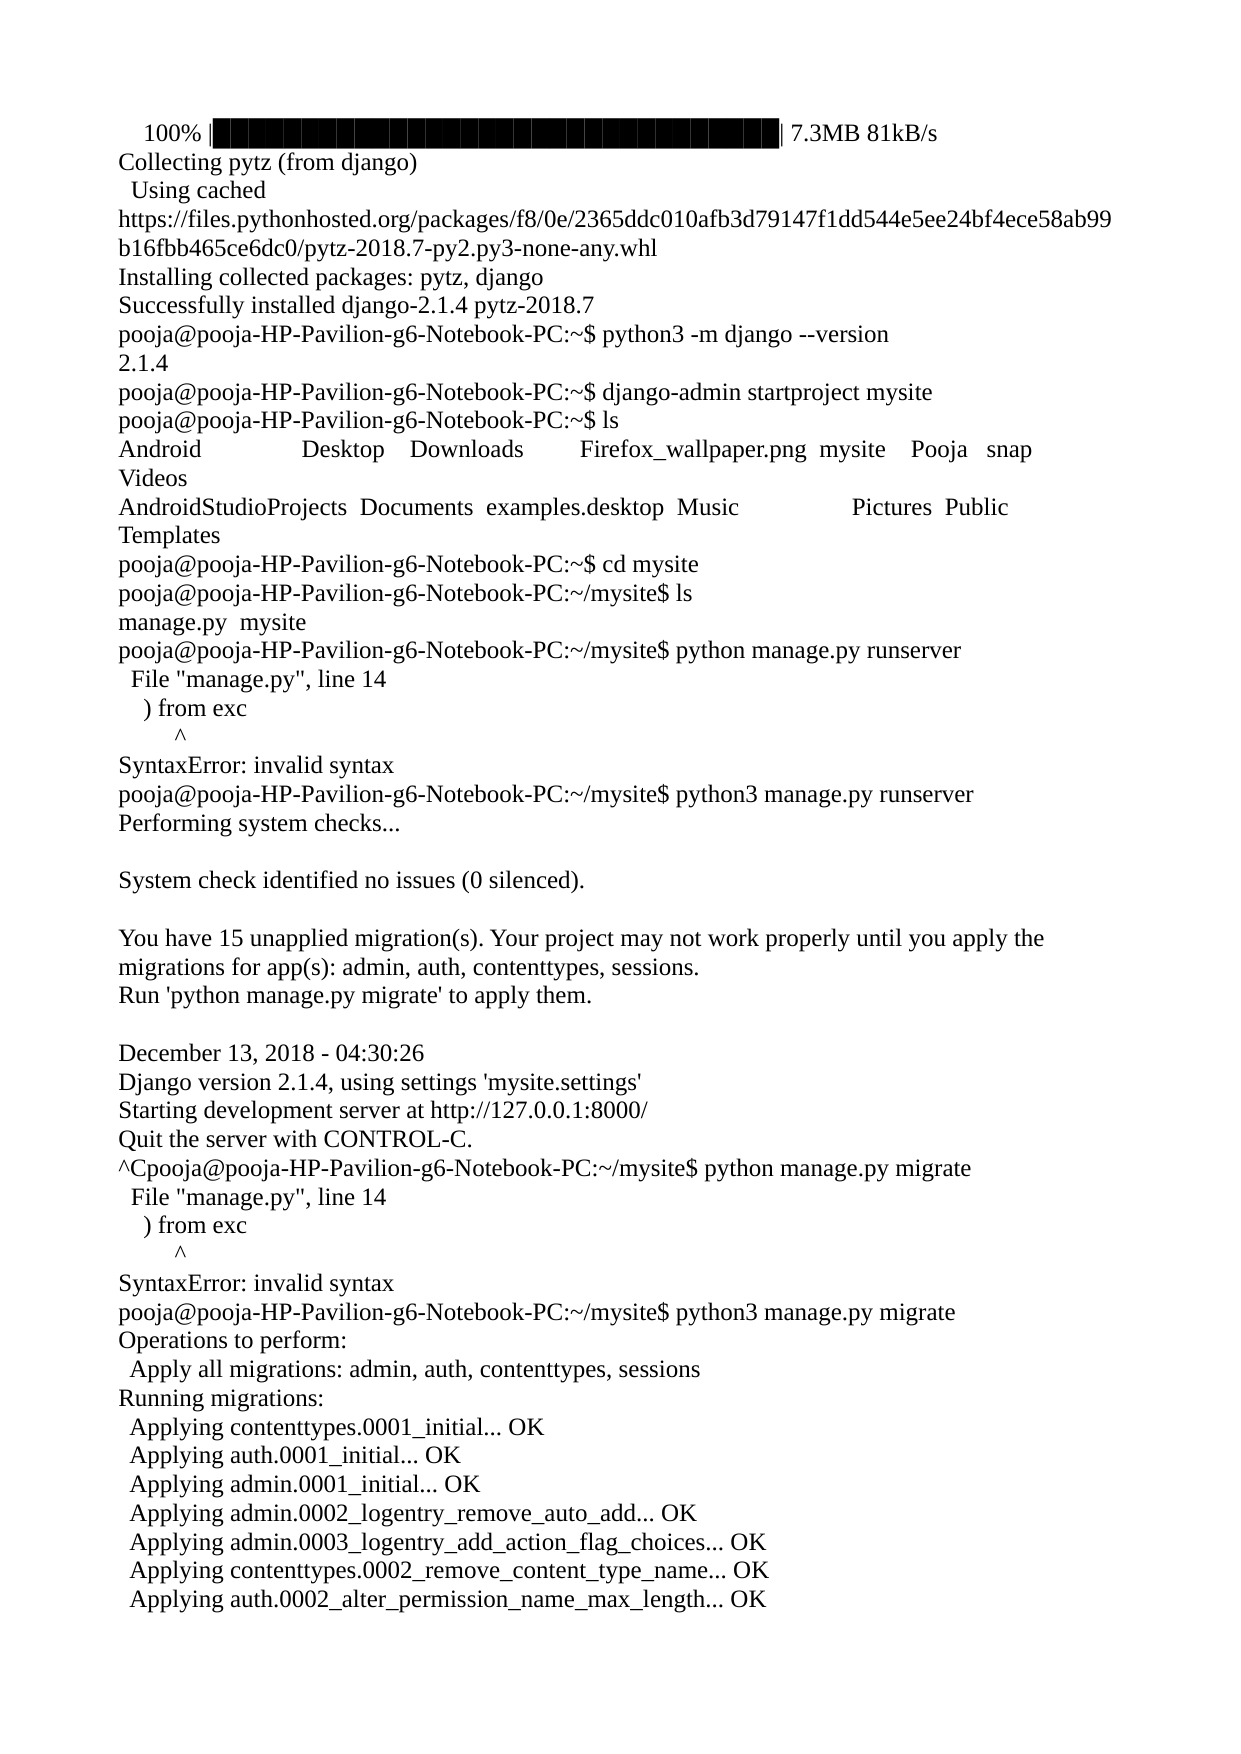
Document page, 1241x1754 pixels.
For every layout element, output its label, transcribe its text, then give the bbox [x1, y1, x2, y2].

text pooja@pooja-HP-Pavilion-g6-Notebook-PC:~/mysite$ python manage.py runserver [118, 636, 1122, 664]
text File "manage.py", line 14 [118, 1182, 1122, 1211]
text File "manage.py", line 14 [118, 664, 1122, 693]
text pooja@pooja-HP-Pavilion-g6-Notebook-PC:~$ django-admin startproject mysite [118, 377, 1122, 406]
text Applying admin.0002_logentry_remove_auto_add... OK [118, 1498, 1122, 1527]
text Using cached https://files.pythonhosted.org/packages/f8/0e/2365ddc010afb3d79147f1dd544e5ee24bf4ece58ab99b16fbb465ce6dc0/pytz-2018.7-py2.py3-none-any.whl [118, 176, 1122, 262]
text ) from exc [118, 693, 1122, 722]
text Apply all migrations: admin, auth, contenttypes, sessions [118, 1354, 1122, 1383]
text pooja@pooja-HP-Pavilion-g6-Notebook-PC:~/mysite$ ls [118, 578, 1122, 607]
text Successfully installed django-2.1.4 pytz-2018.7 [118, 291, 1122, 319]
text pooja@pooja-HP-Pavilion-g6-Notebook-PC:~/mysite$ python3 manage.py runserver [118, 779, 1122, 808]
text pooja@pooja-HP-Pavilion-g6-Notebook-PC:~/mysite$ python3 manage.py migrate [118, 1297, 1122, 1326]
text ) from exc [118, 1211, 1122, 1239]
text SyntaxError: invalid syntax [118, 1268, 1122, 1297]
text Installing collected packages: pytz, django [118, 262, 1122, 291]
text You have 15 unapplied migration(s). Your project may not work properly until you apply the migrations for app(s): admin, auth, contenttypes, sessions. [118, 923, 1122, 981]
text Performing system checks... [118, 808, 1122, 837]
text December 13, 2018 - 04:30:26 [118, 1038, 1122, 1067]
text 100% |████████████████████████████████| 7.3MB 81kB/s [118, 118, 212, 147]
text manage.py mysite [118, 607, 1122, 636]
text 2.1.4 [118, 348, 1122, 377]
text ^ [118, 722, 1122, 751]
text Running migrations: [118, 1383, 1122, 1412]
text SyntaxError: invalid syntax [118, 751, 1122, 779]
text Starting development server at http://127.0.0.1:8000/ [118, 1096, 1122, 1124]
text ^ [118, 1239, 1122, 1268]
text Android Desktop Downloads Firefox_wallpaper.png mysite Pooja snap Videos [118, 434, 1122, 492]
text Applying admin.0001_initial... OK [118, 1469, 1122, 1498]
text Applying admin.0003_logentry_add_action_flag_choices... OK [118, 1527, 1122, 1556]
text Applying auth.0001_initial... OK [118, 1441, 1122, 1469]
text ^Cpooja@pooja-HP-Pavilion-g6-Notebook-PC:~/mysite$ python manage.py migrate [118, 1153, 1122, 1182]
text Quit the server with CONTROL-C. [118, 1124, 1122, 1153]
text Applying auth.0002_alter_permission_name_max_length... OK [118, 1584, 1122, 1613]
text AndroidStudioProjects Documents examples.desktop Music Pictures Public Templates [118, 492, 1122, 549]
text pooja@pooja-HP-Pavilion-g6-Notebook-PC:~$ python3 -m django --version [118, 319, 1122, 348]
text 100% |████████████████████████████████| 7.3MB 81kB/s [779, 118, 1122, 147]
text Django version 2.1.4, using settings 'mysite.settings' [118, 1067, 1122, 1096]
text Collecting pytz (from django) [118, 147, 1122, 176]
text System check identified no issues (0 silenced). [118, 866, 1122, 894]
text Applying contenttypes.0002_remove_content_type_name... OK [118, 1556, 1122, 1584]
text Run 'python manage.py migrate' to apply them. [118, 981, 1122, 1009]
text pooja@pooja-HP-Pavilion-g6-Notebook-PC:~$ cd mysite [118, 549, 1122, 578]
text pooja@pooja-HP-Pavilion-g6-Notebook-PC:~$ ls [118, 406, 1122, 434]
text Operations to perform: [118, 1326, 1122, 1354]
text Applying contenttypes.0001_initial... OK [118, 1412, 1122, 1441]
